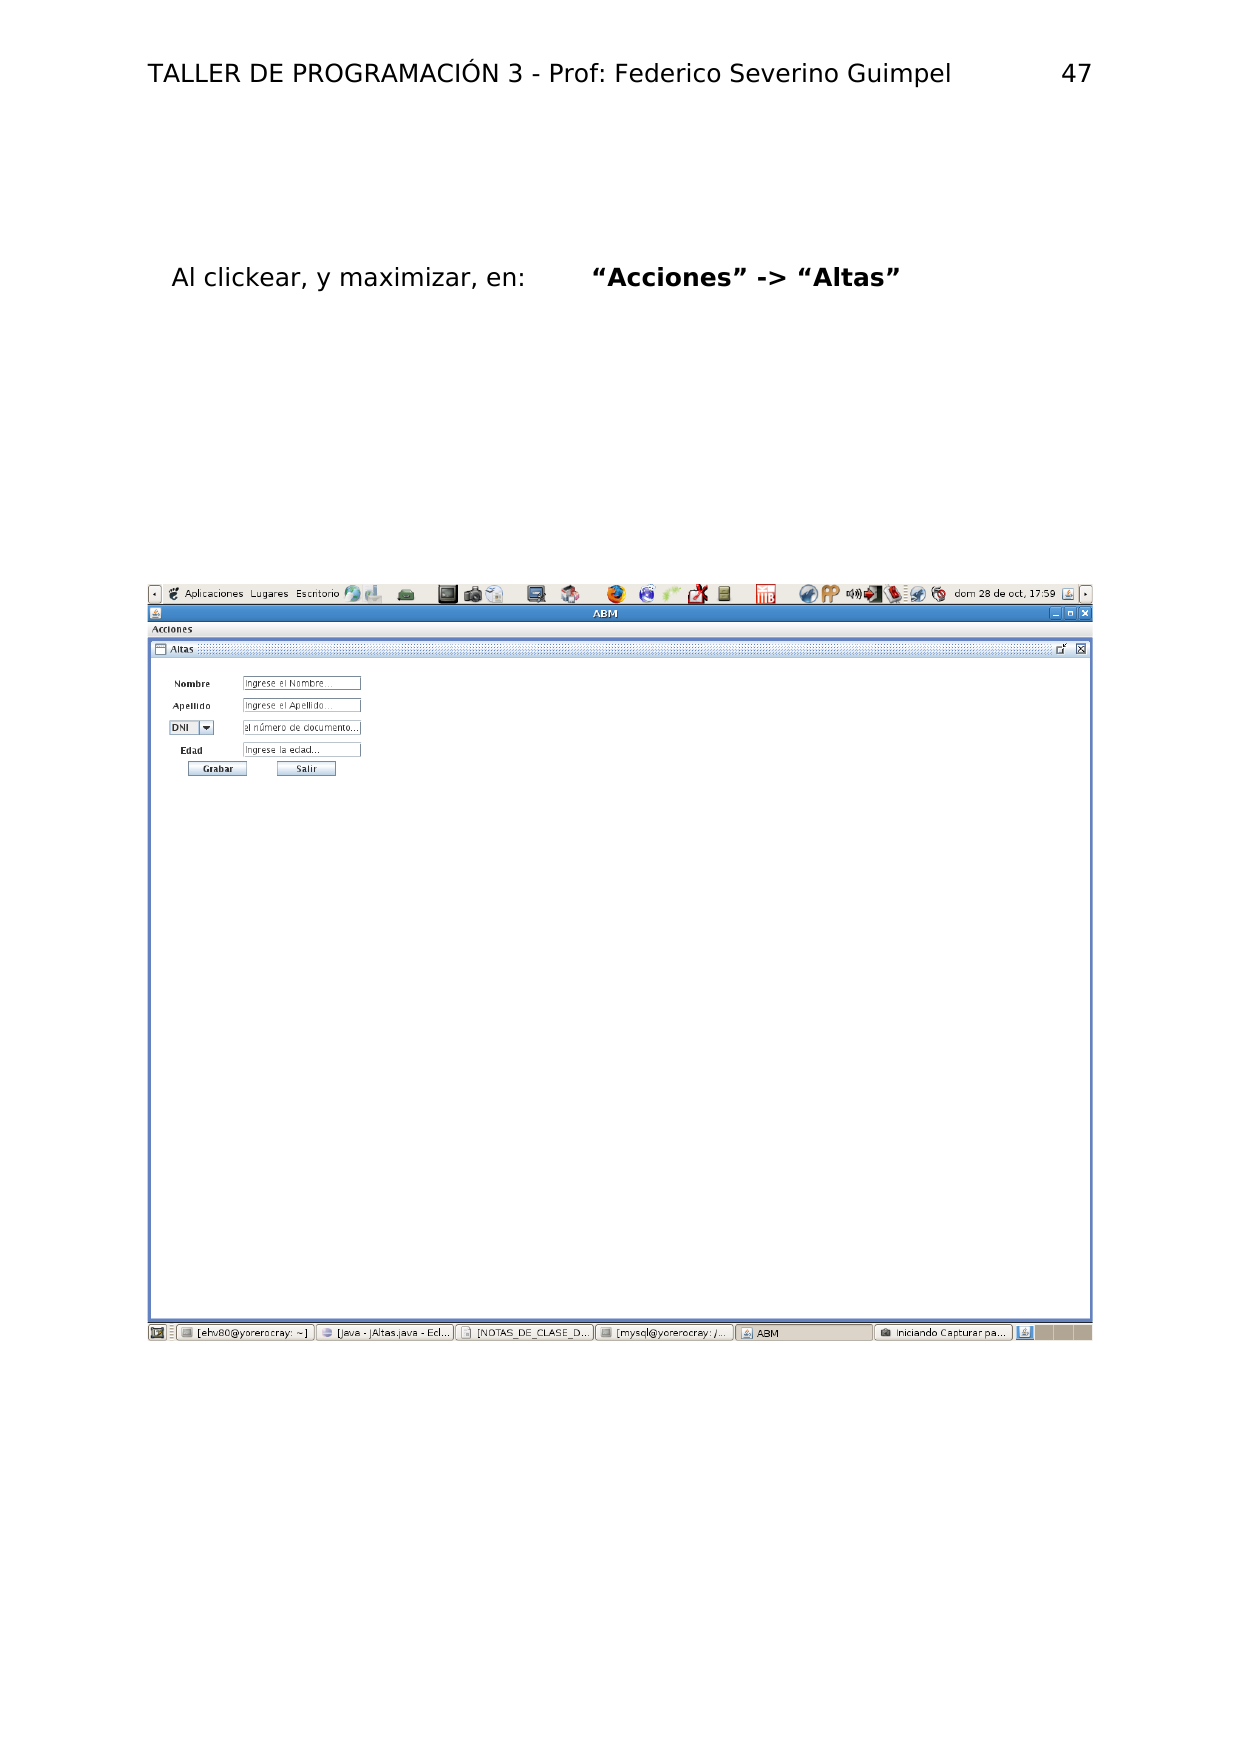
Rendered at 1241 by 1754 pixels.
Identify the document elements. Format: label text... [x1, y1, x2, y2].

picture [147, 584, 1093, 1341]
text Al clickear, y maximizar, en: “Acciones” -> “Altas” [148, 263, 1093, 293]
